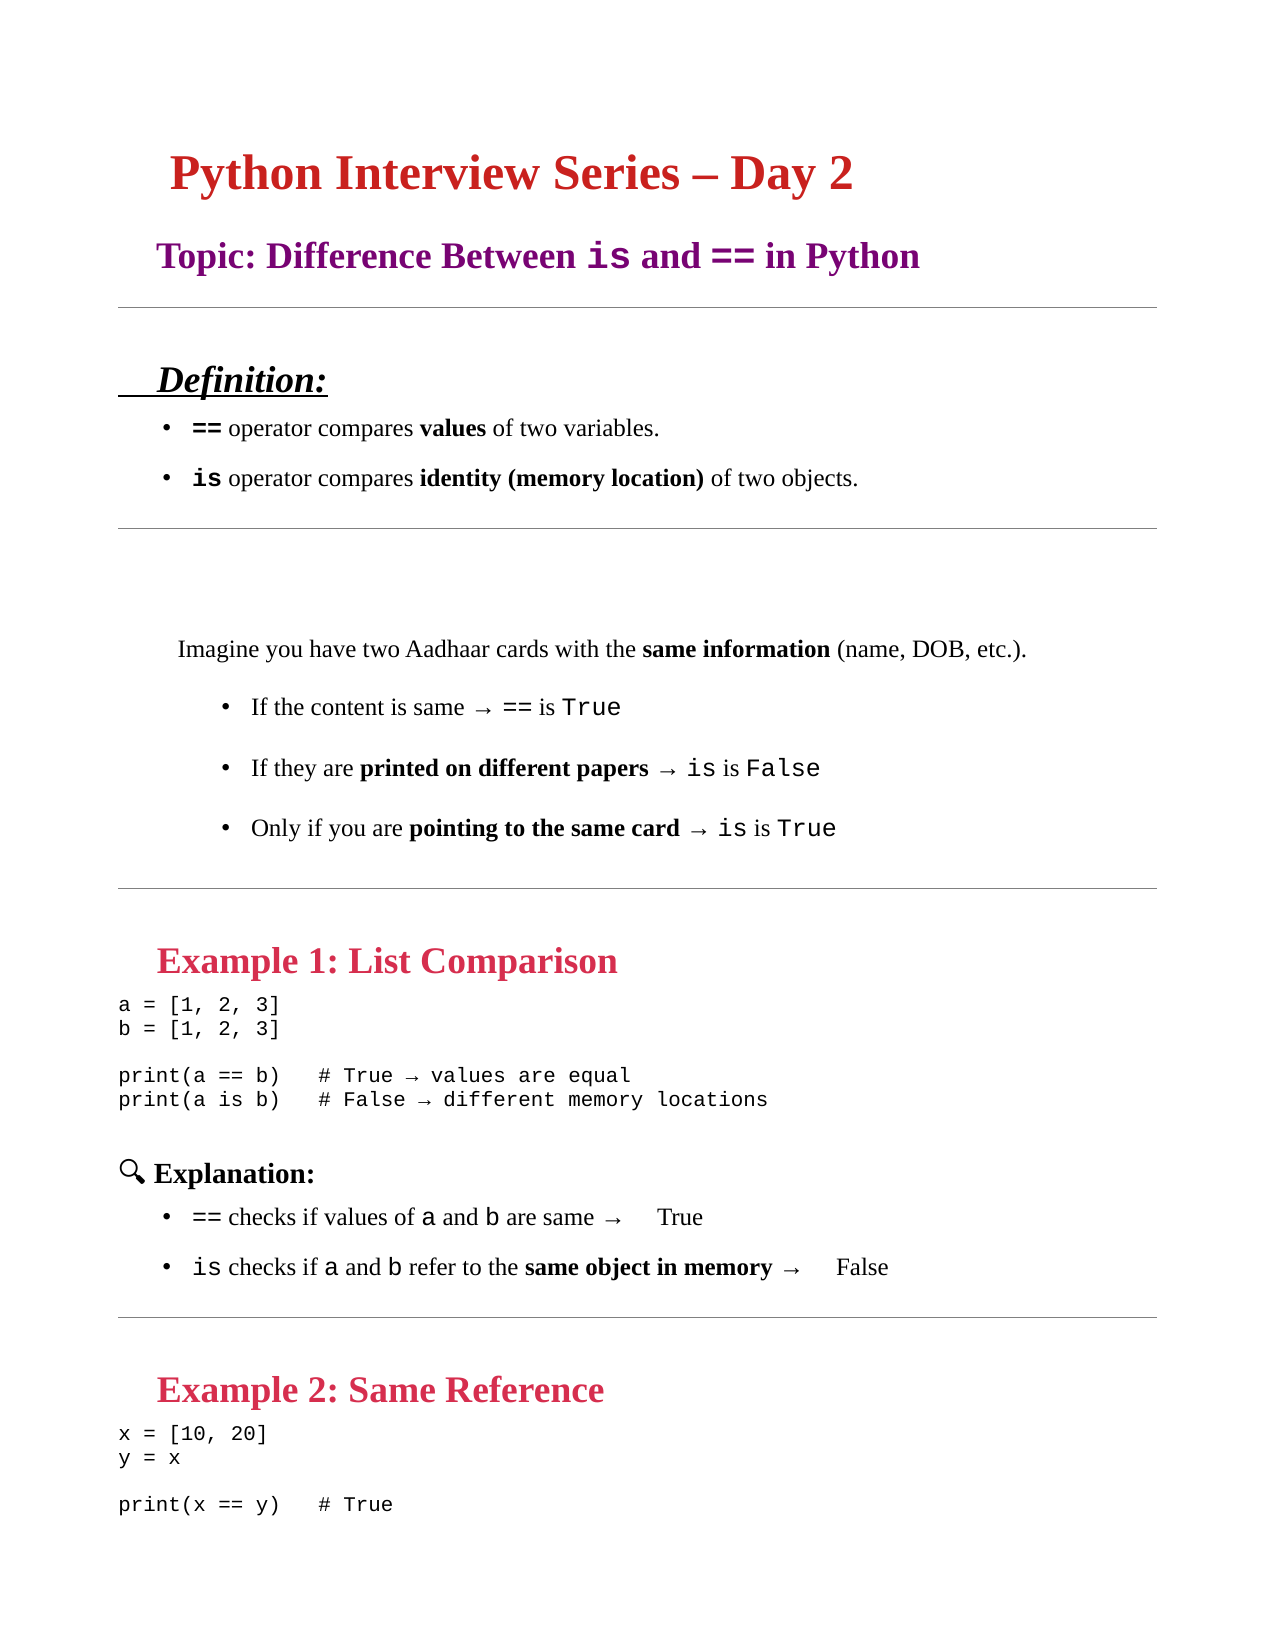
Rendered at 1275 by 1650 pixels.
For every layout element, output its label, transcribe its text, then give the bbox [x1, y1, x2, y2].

text y = x [118, 1447, 1157, 1470]
subtitle ✅ Definition: [118, 358, 1157, 401]
list == operator compares values of two variables. [162, 413, 1157, 444]
subtitle 🔍 Explanation: [118, 1156, 1157, 1190]
subtitle 🧪 Example 1: List Comparison [118, 938, 1157, 982]
list If the content is same → == is True [221, 692, 1098, 723]
list Only if you are pointing to the same card → is is True [221, 813, 1098, 844]
subtitle 🧪 Example 2: Same Reference [118, 1367, 1157, 1411]
list is checks if a and b refer to the same object in memory → ❌ False [162, 1252, 1157, 1283]
subtitle 📘 Python Interview Series – Day 2 [118, 143, 1157, 201]
text print(x == y) # True [118, 1494, 1157, 1518]
text Imagine you have two Aadhaar cards with the same information (name, DOB, etc.). [177, 634, 1098, 663]
list == checks if values of a and b are same → ✅ True [162, 1202, 1157, 1233]
text a = [1, 2, 3] [118, 994, 1157, 1018]
text print(a == b) # True → values are equal [118, 1065, 1157, 1089]
list is operator compares identity (memory location) of two objects. [162, 463, 1157, 494]
list If they are printed on different papers → is is False [221, 753, 1098, 783]
text b = [1, 2, 3] [118, 1018, 1157, 1041]
subtitle 🧠 Topic: Difference Between is and == in Python [118, 234, 1157, 280]
text x = [10, 20] [118, 1423, 1157, 1447]
text print(a is b) # False → different memory locations [118, 1089, 1157, 1112]
